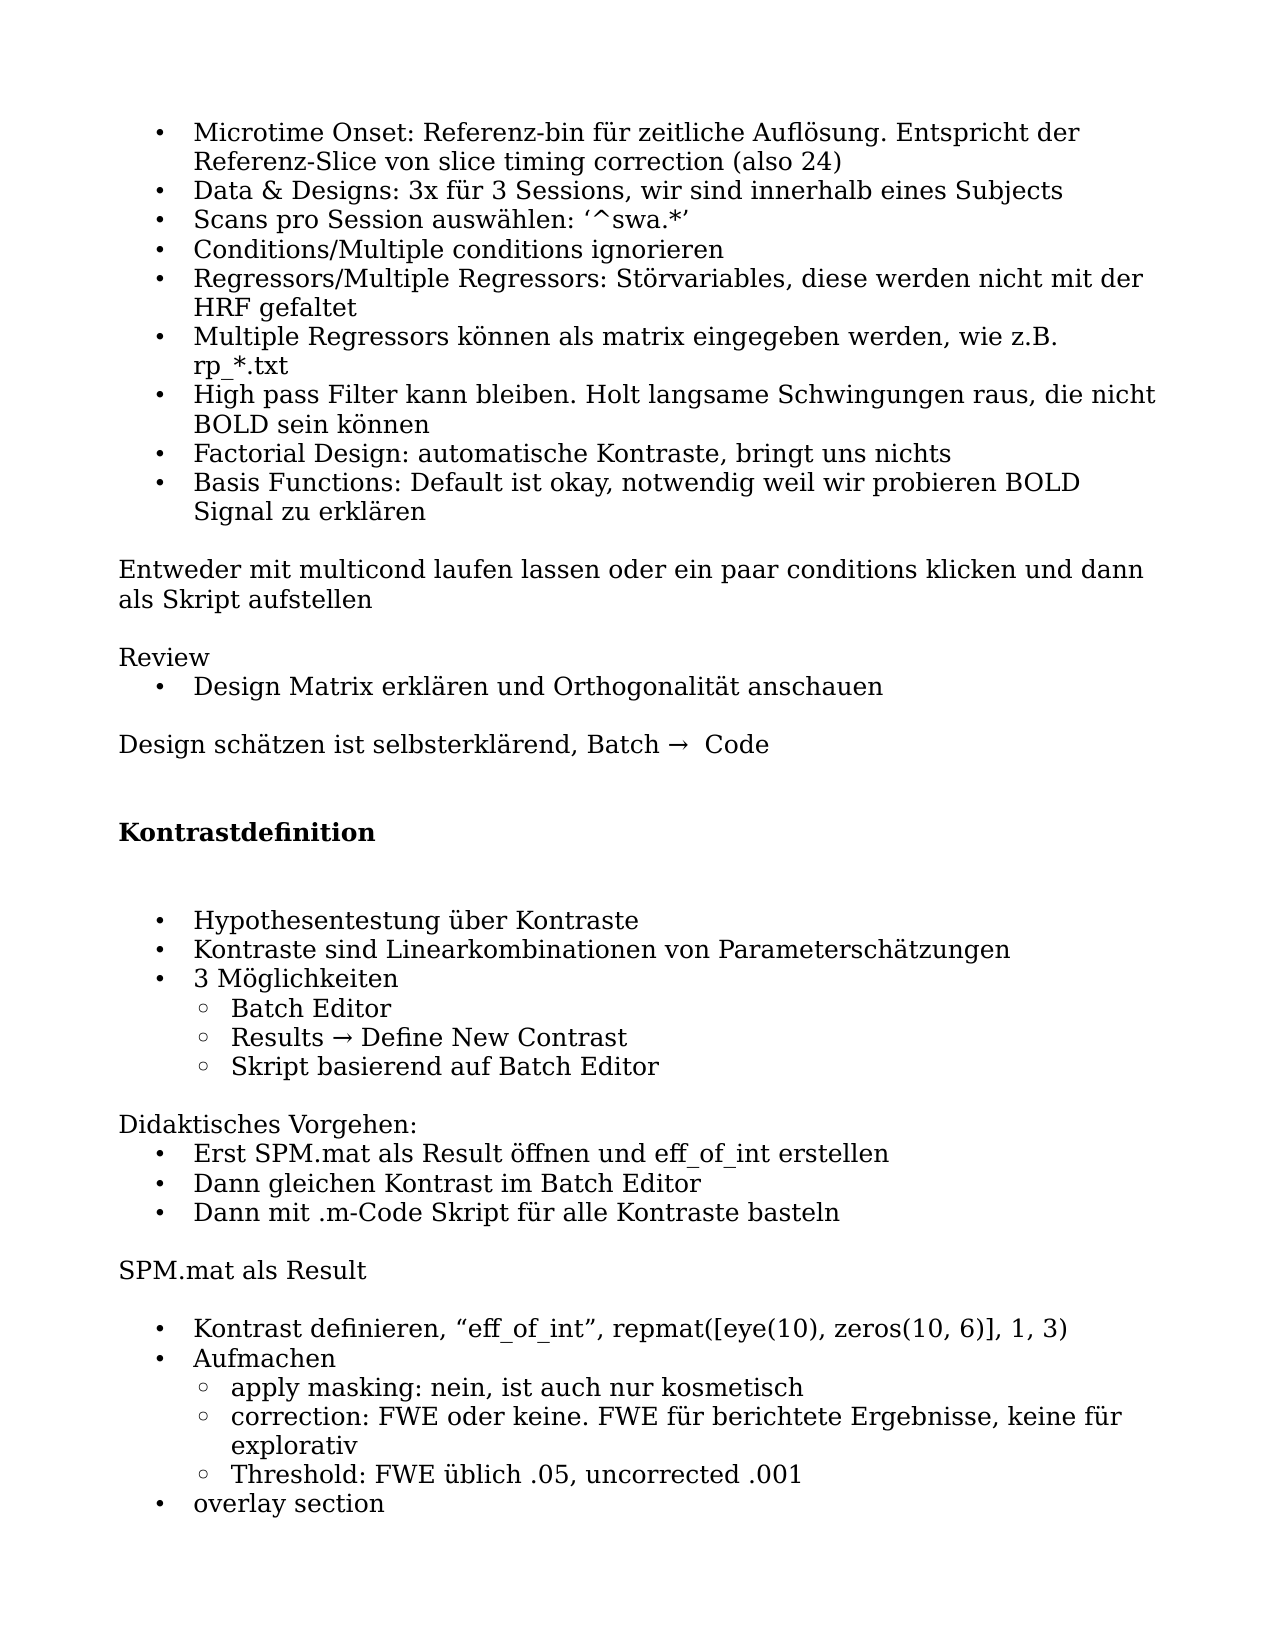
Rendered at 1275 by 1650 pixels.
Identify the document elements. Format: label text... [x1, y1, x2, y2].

list correction: FWE oder keine. FWE für berichtete Ergebnisse, keine für explorativ [193, 1402, 1157, 1460]
text Review [118, 643, 1157, 672]
list Data & Designs: 3x für 3 Sessions, wir sind innerhalb eines Subjects [156, 176, 1157, 206]
text Kontrastdefinition [118, 818, 1157, 847]
list Microtime Onset: Referenz-bin für zeitliche Auflösung. Entspricht der Referenz-Slice von slice timing correction (also 24) [156, 118, 1157, 176]
list Dann mit .m-Code Skript für alle Kontraste basteln [156, 1198, 1157, 1227]
list overlay section [156, 1489, 1157, 1519]
list 3 Möglichkeiten [156, 964, 1157, 994]
list Basis Functions: Default ist okay, notwendig weil wir probieren BOLD Signal zu erklären [156, 468, 1157, 526]
list Threshold: FWE üblich .05, uncorrected .001 [193, 1460, 1157, 1489]
list Conditions/Multiple conditions ignorieren [156, 235, 1157, 264]
list Design Matrix erklären und Orthogonalität anschauen [156, 672, 1157, 701]
list Skript basierend auf Batch Editor [193, 1052, 1157, 1081]
text Didaktisches Vorgehen: [118, 1110, 1157, 1139]
list Erst SPM.mat als Result öffnen und eff_of_int erstellen [156, 1139, 1157, 1169]
list Aufmachen [156, 1344, 1157, 1373]
list Batch Editor [193, 994, 1157, 1023]
list Dann gleichen Kontrast im Batch Editor [156, 1169, 1157, 1198]
list Multiple Regressors können als matrix eingegeben werden, wie z.B. rp_*.txt [156, 322, 1157, 381]
list Results → Define New Contrast [193, 1023, 1157, 1052]
list Kontraste sind Linearkombinationen von Parameterschätzungen [156, 935, 1157, 964]
list Regressors/Multiple Regressors: Störvariables, diese werden nicht mit der HRF gefaltet [156, 264, 1157, 322]
text SPM.mat als Result [118, 1256, 1157, 1285]
list Scans pro Session auswählen: ‘^swa.*’ [156, 206, 1157, 235]
list Kontrast definieren, “eff_of_int”, repmat([eye(10), zeros(10, 6)], 1, 3) [156, 1314, 1157, 1344]
text Entweder mit multicond laufen lassen oder ein paar conditions klicken und dann als Skript aufstellen [118, 556, 1157, 614]
list Factorial Design: automatische Kontraste, bringt uns nichts [156, 439, 1157, 468]
list apply masking: nein, ist auch nur kosmetisch [193, 1373, 1157, 1402]
list High pass Filter kann bleiben. Holt langsame Schwingungen raus, die nicht BOLD sein können [156, 381, 1157, 439]
text Design schätzen ist selbsterklärend, Batch → Code [118, 731, 1157, 760]
list Hypothesentestung über Kontraste [156, 906, 1157, 935]
